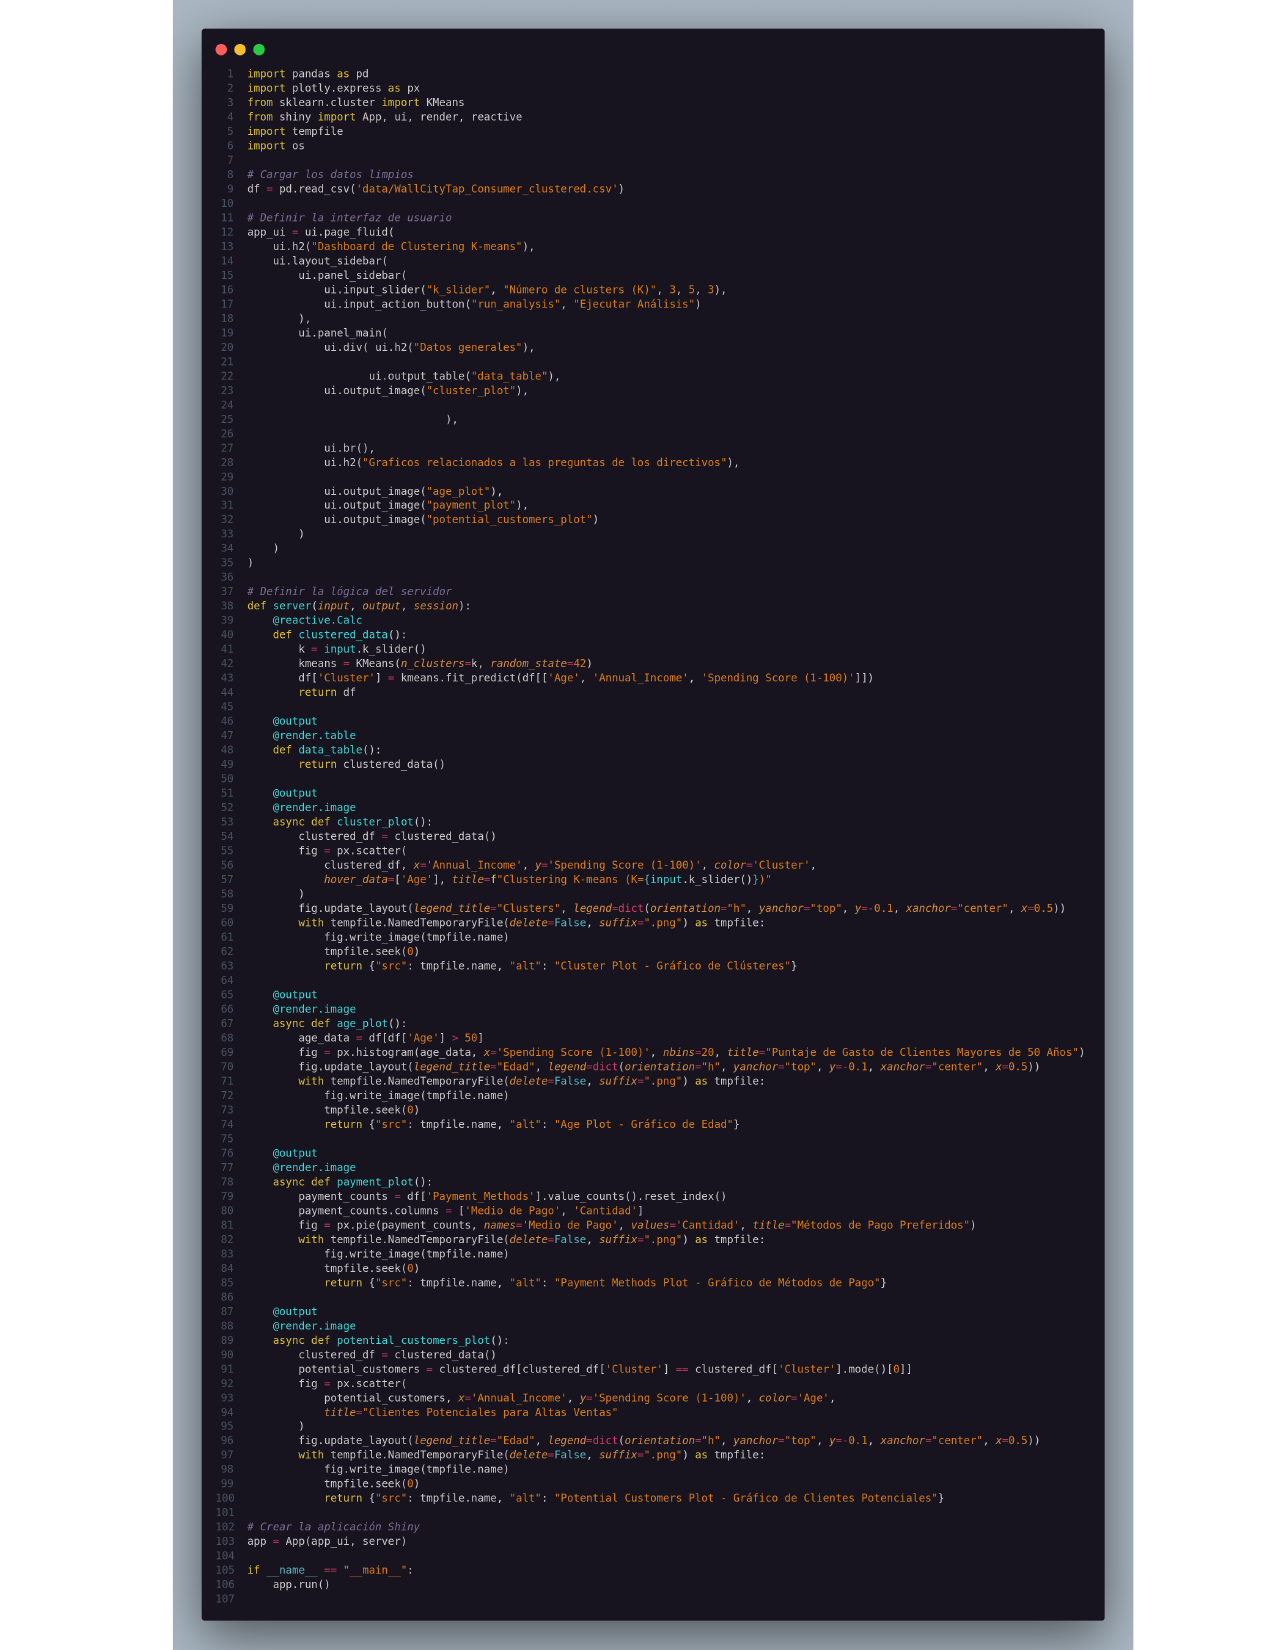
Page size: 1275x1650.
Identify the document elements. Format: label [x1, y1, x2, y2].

picture [172, 0, 1134, 1650]
